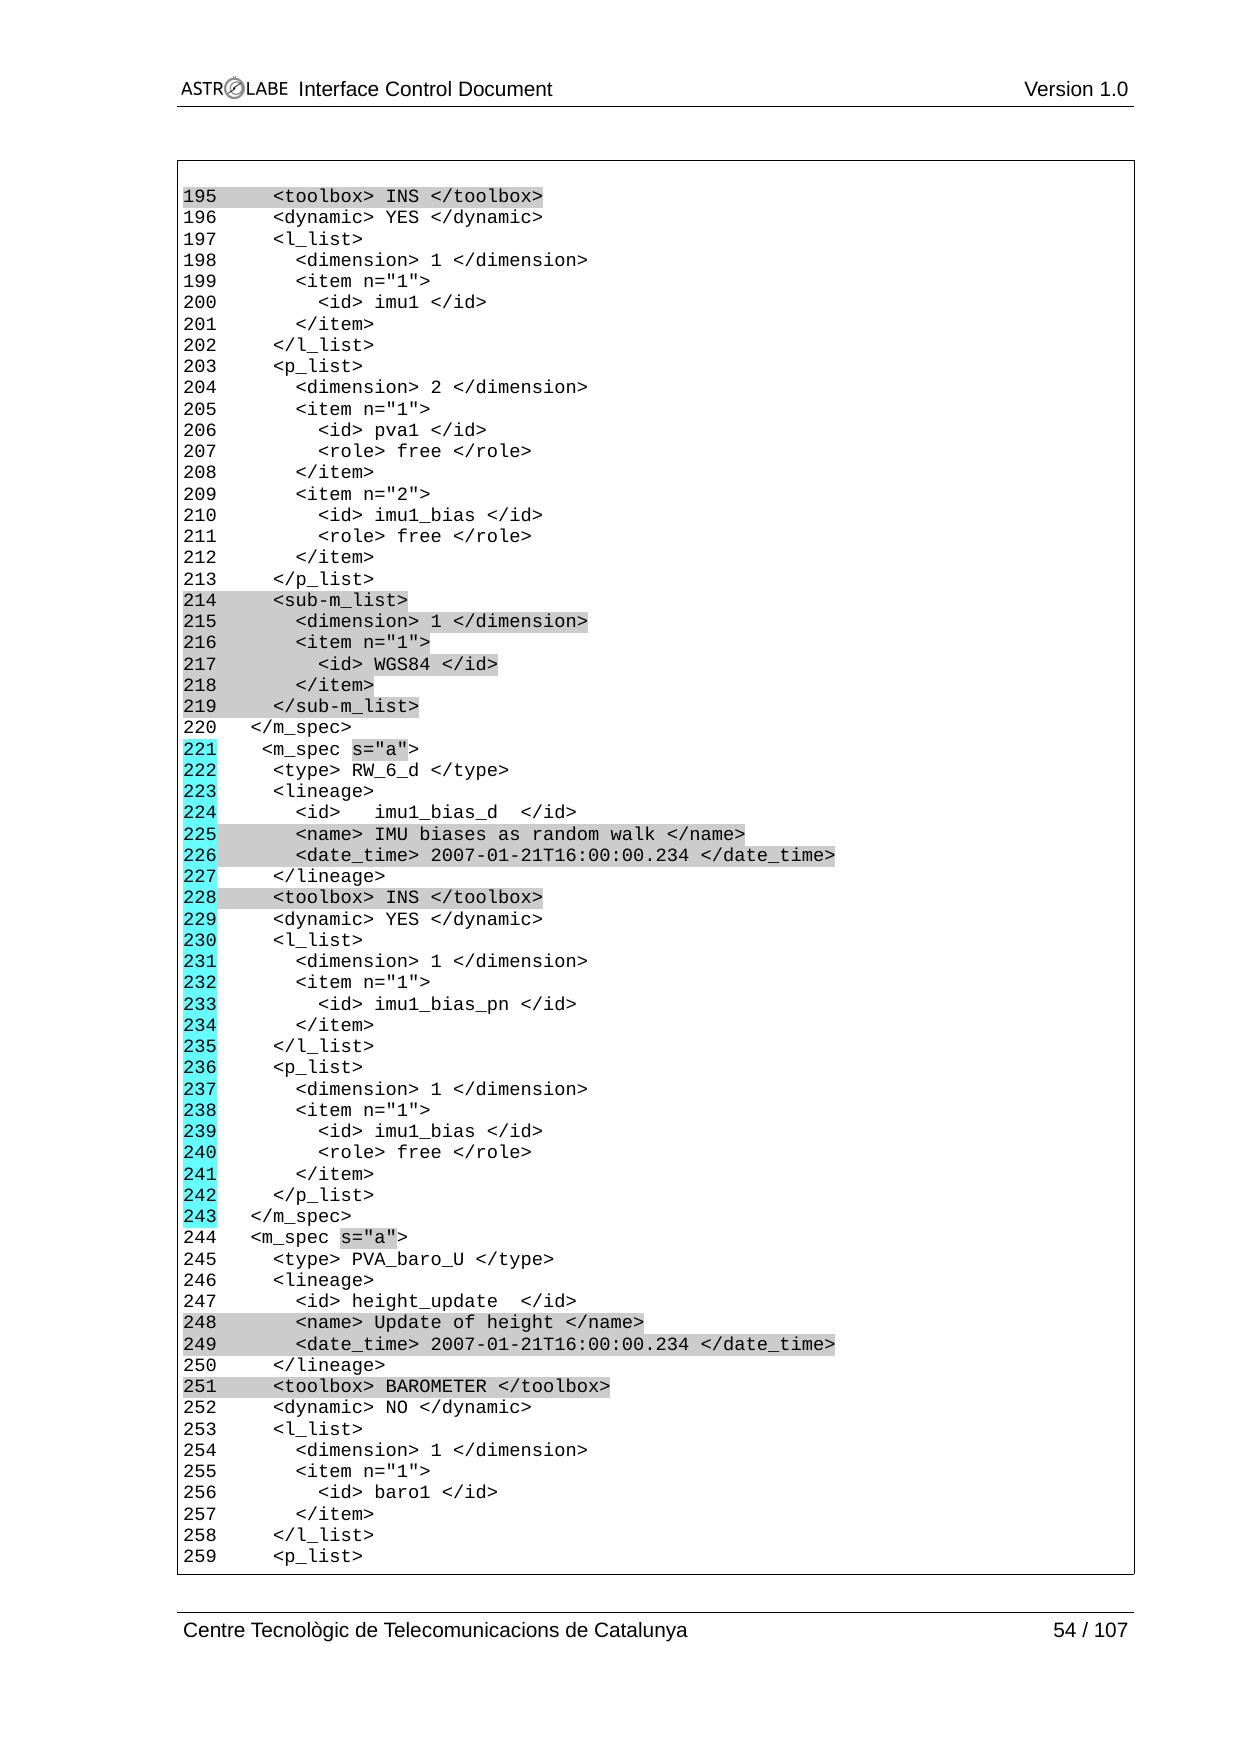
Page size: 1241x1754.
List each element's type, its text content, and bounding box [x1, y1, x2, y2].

table_header 195 <toolbox> INS </toolbox> 196 <dynamic> YES </dynamic> 197 <l_list> 198 <dimension> 1 </dimension> 199 <item n="1"> 200 <id> imu1 </id> 201 </item> 202 </l_list> 203 <p_list> 204 <dimension> 2 </dimension> 205 <item n="1"> 206 <id> pva1 </id> 207 <role> free </role> 208 </item> 209 <item n="2"> 210 <id> imu1_bias </id> 211 <role> free </role> 212 </item> 213 </p_list> 214 <sub-m_list> 215 <dimension> 1 </dimension> 216 <item n="1"> 217 <id> WGS84 </id> 218 </item> 219 </sub-m_list> 220 </m_spec> 221 <m_spec s="a"> 222 <type> RW_6_d </type> 223 <lineage> 224 <id> imu1_bias_d </id> 225 <name> IMU biases as random walk </name> 226 <date_time> 2007-01-21T16:00:00.234 </date_time> 227 </lineage> 228 <toolbox> INS </toolbox> 229 <dynamic> YES </dynamic> 230 <l_list> 231 <dimension> 1 </dimension> 232 <item n="1"> 233 <id> imu1_bias_pn </id> 234 </item> 235 </l_list> 236 <p_list> 237 <dimension> 1 </dimension> 238 <item n="1"> 239 <id> imu1_bias </id> 240 <role> free </role> 241 </item> 242 </p_list> 243 </m_spec> 244 <m_spec s="a"> 245 <type> PVA_baro_U </type> 246 <lineage> 247 <id> height_update </id> 248 <name> Update of height </name> 249 <date_time> 2007-01-21T16:00:00.234 </date_time> 250 </lineage> 251 <toolbox> BAROMETER </toolbox> 252 <dynamic> NO </dynamic> 253 <l_list> 254 <dimension> 1 </dimension> 255 <item n="1"> 256 <id> baro1 </id> 257 </item> 258 </l_list> 259 <p_list> [178, 161, 1134, 1574]
picture [181, 76, 288, 99]
